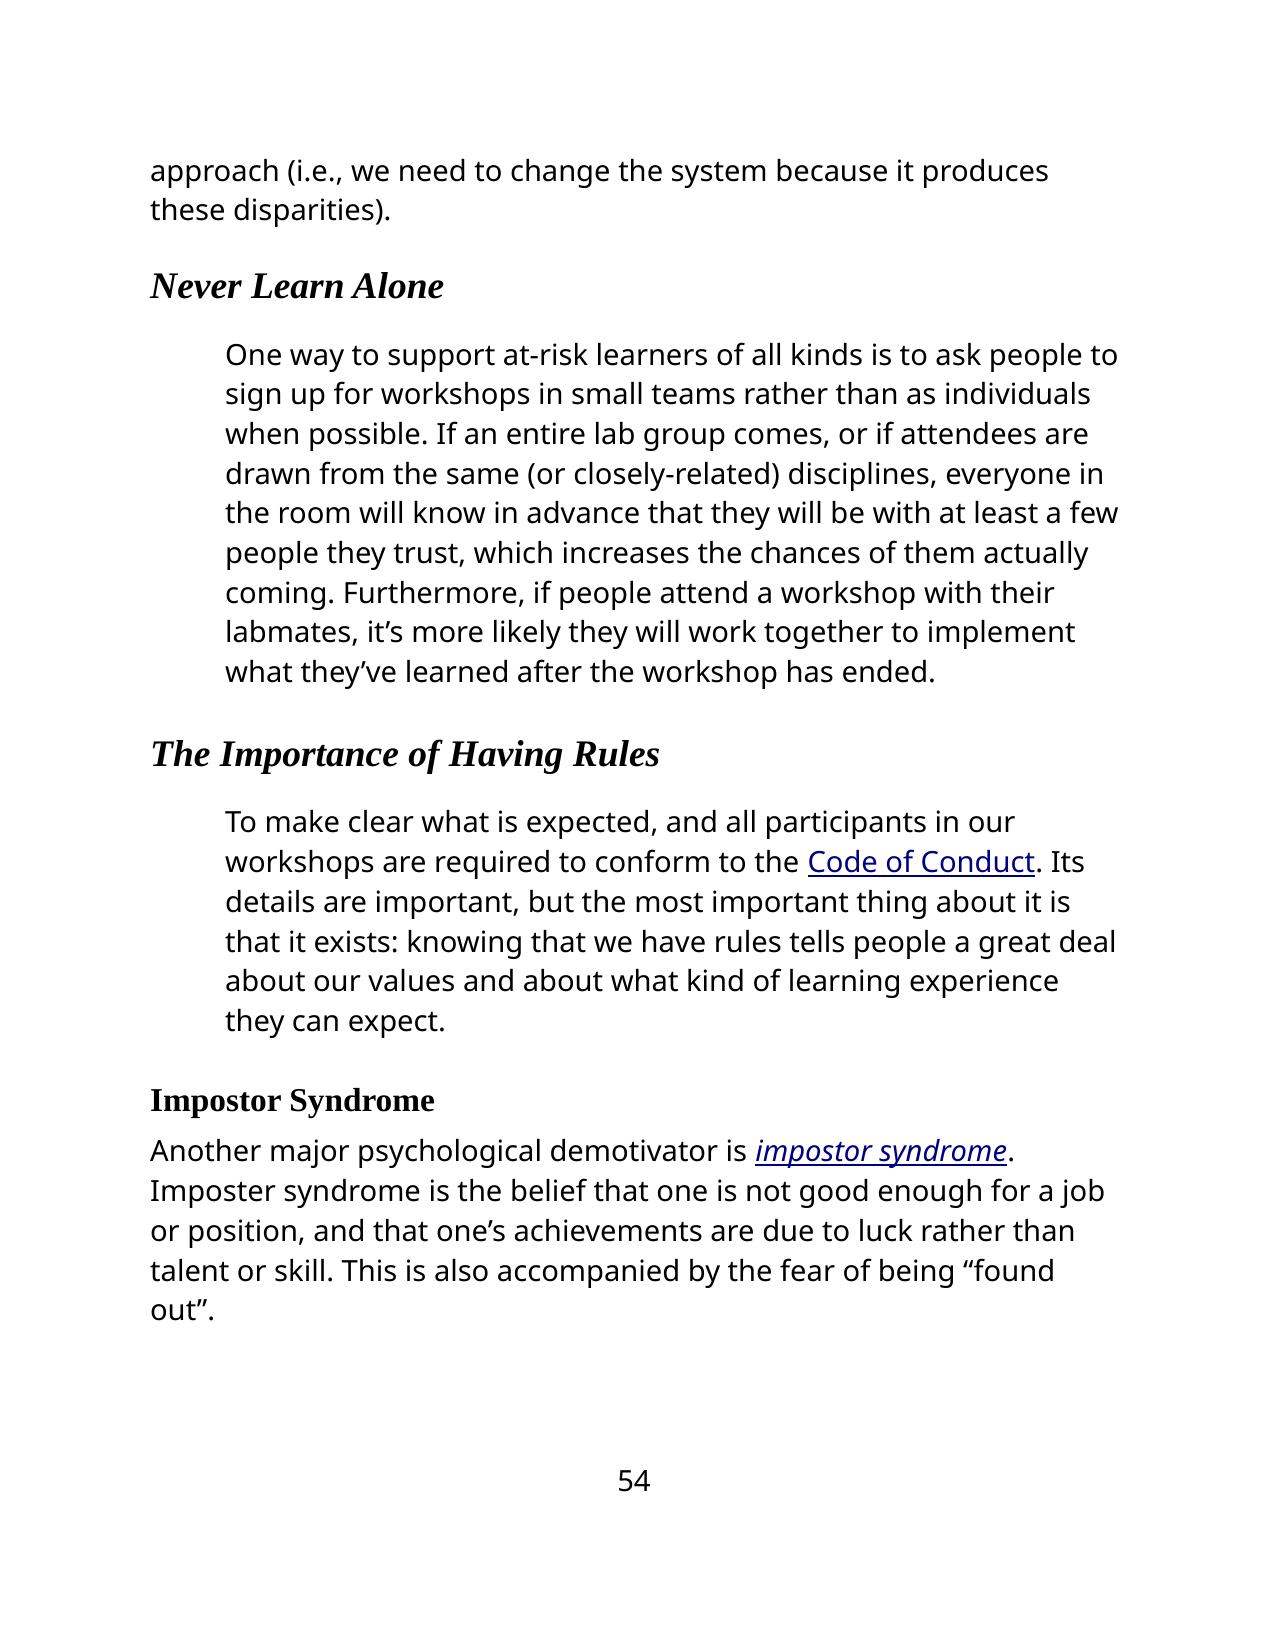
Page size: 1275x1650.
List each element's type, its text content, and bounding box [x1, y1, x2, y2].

text One way to support at-risk learners of all kinds is to ask people to sign up for workshops in small teams rather than as individuals when possible. If an entire lab group comes, or if attendees are drawn from the same (or closely-related) disciplines, everyone in the room will know in advance that they will be with at least a few people they trust, which increases the chances of them actually coming. Furthermore, if people attend a workshop with their labmates, it’s more likely they will work together to implement what they’ve learned after the workshop has ended. [225, 334, 1125, 691]
subtitle Impostor Syndrome [150, 1080, 1125, 1118]
subtitle The Importance of Having Rules [150, 731, 1125, 774]
text To make clear what is expected, and all participants in our workshops are required to conform to the Code of Conduct. Its details are important, but the most important thing about it is that it exists: knowing that we have rules tells people a great deal about our values and about what kind of learning experience they can expect. [225, 802, 1125, 1040]
subtitle Never Learn Alone [150, 263, 1125, 306]
text Another major psychological demotivator is impostor syndrome. Imposter syndrome is the belief that one is not good enough for a job or position, and that one’s achievements are due to luck rather than talent or skill. This is also accompanied by the fear of being “found out”. [150, 1131, 1125, 1329]
text approach (i.e., we need to change the system because it produces these disparities). [150, 150, 1125, 229]
